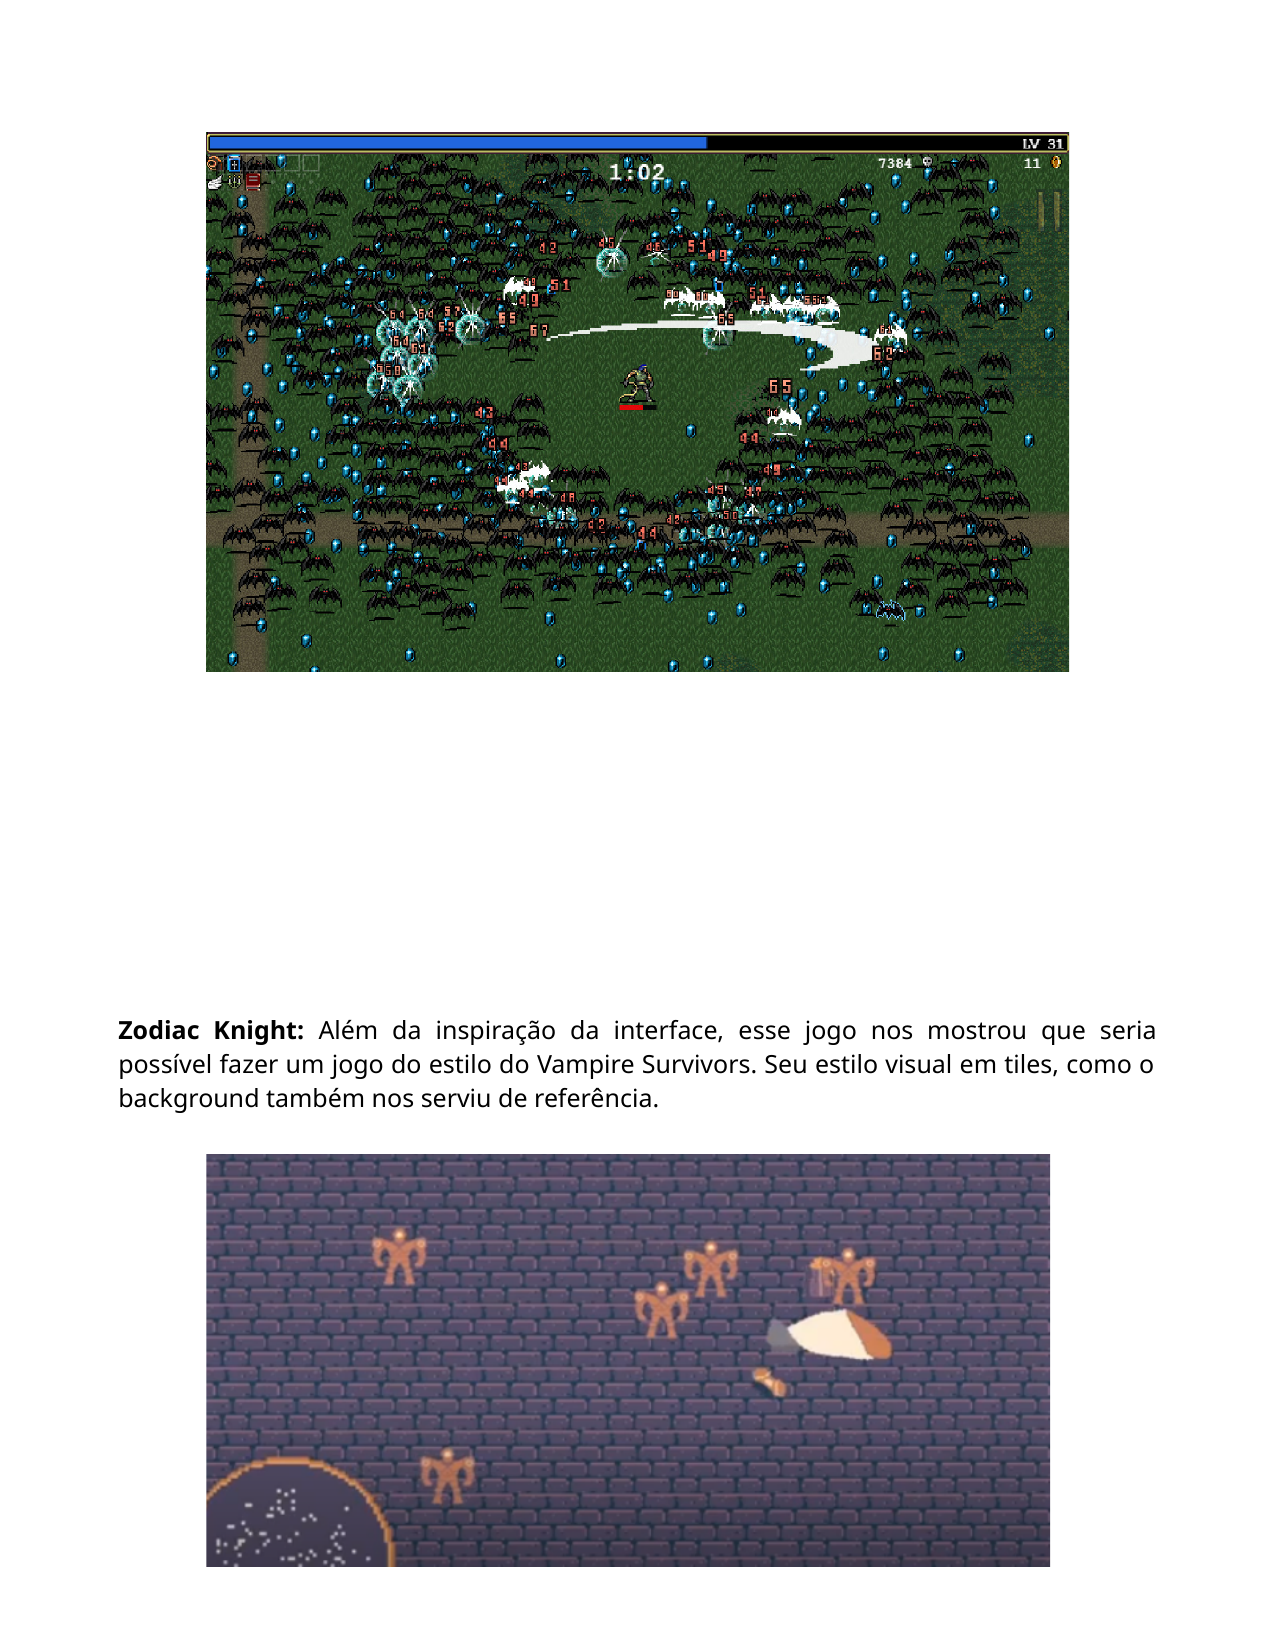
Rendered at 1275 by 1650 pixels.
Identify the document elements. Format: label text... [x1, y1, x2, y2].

picture [206, 1154, 1050, 1567]
text Zodiac Knight: Além da inspiração da interface, esse jogo nos mostrou que seria possível fazer um jogo do estilo do Vampire Survivors. Seu estilo visual em tiles, como o background também nos serviu de referência. [118, 1012, 1157, 1114]
picture [206, 132, 1070, 672]
